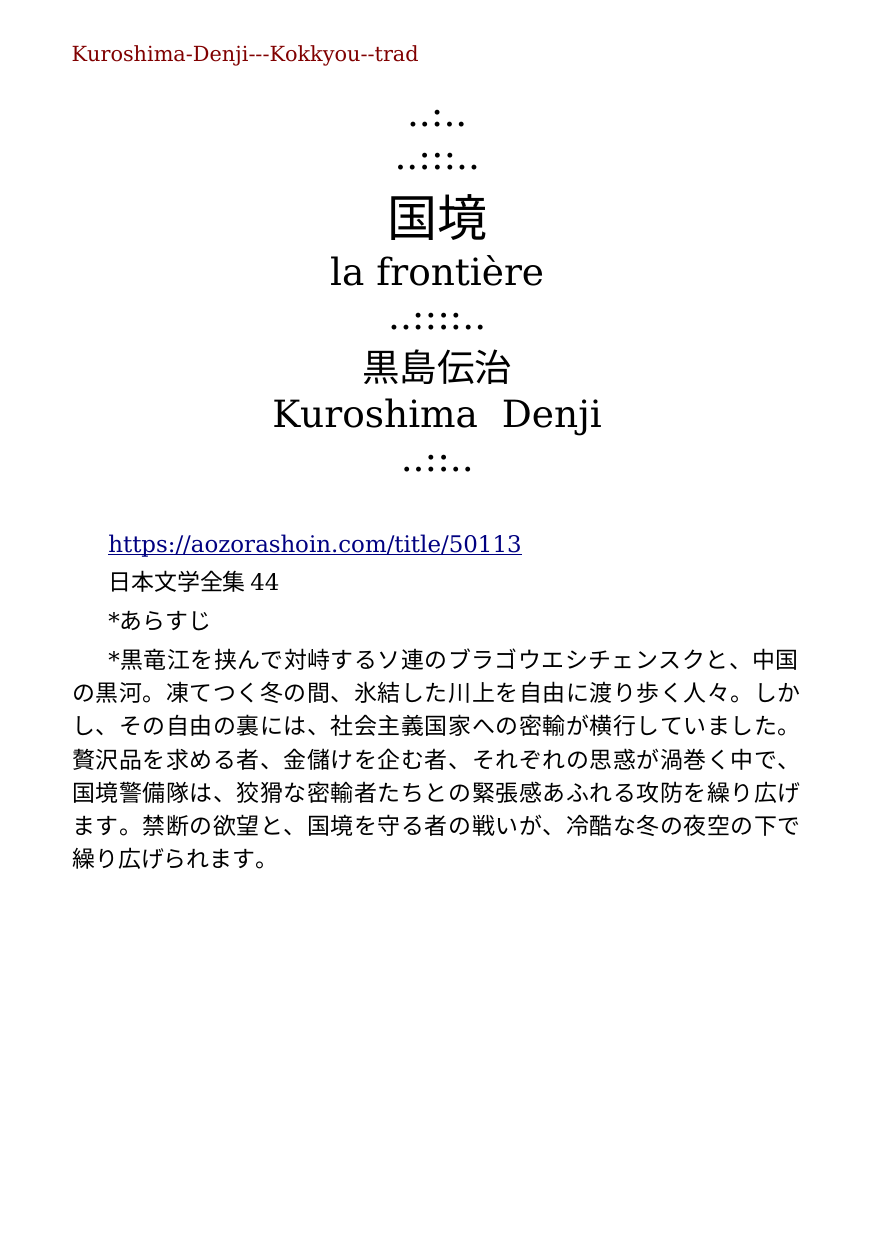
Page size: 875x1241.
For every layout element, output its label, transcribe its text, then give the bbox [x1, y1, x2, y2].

text https://aozorashoin.com/title/50113 [72, 531, 802, 557]
text *黒竜江を挟んで対峙するソ連のブラゴウエシチェンスクと、中国の黒河。凍てつく冬の間、氷結した川上を自由に渡り歩く人々。しかし、その自由の裏には、社会主義国家への密輸が横行していました。贅沢品を求める者、金儲けを企む者、それぞれの思惑が渦巻く中で、国境警備隊は、狡猾な密輸者たちとの緊張感あふれる攻防を繰り広げます。禁断の欲望と、国境を守る者の戦いが、冷酷な冬の夜空の下で繰り広げられます。 [72, 642, 802, 874]
subtitle ..:.. ..:::.. 国境 la frontière ..::::.. 黒島伝治 Kuroshima Denji ..::.. [36, 91, 838, 480]
text *あらすじ [72, 603, 802, 636]
text 日本文学全集44 [72, 563, 802, 597]
text Kuroshima-Denji---Kokkyou--trad [71, 42, 803, 66]
